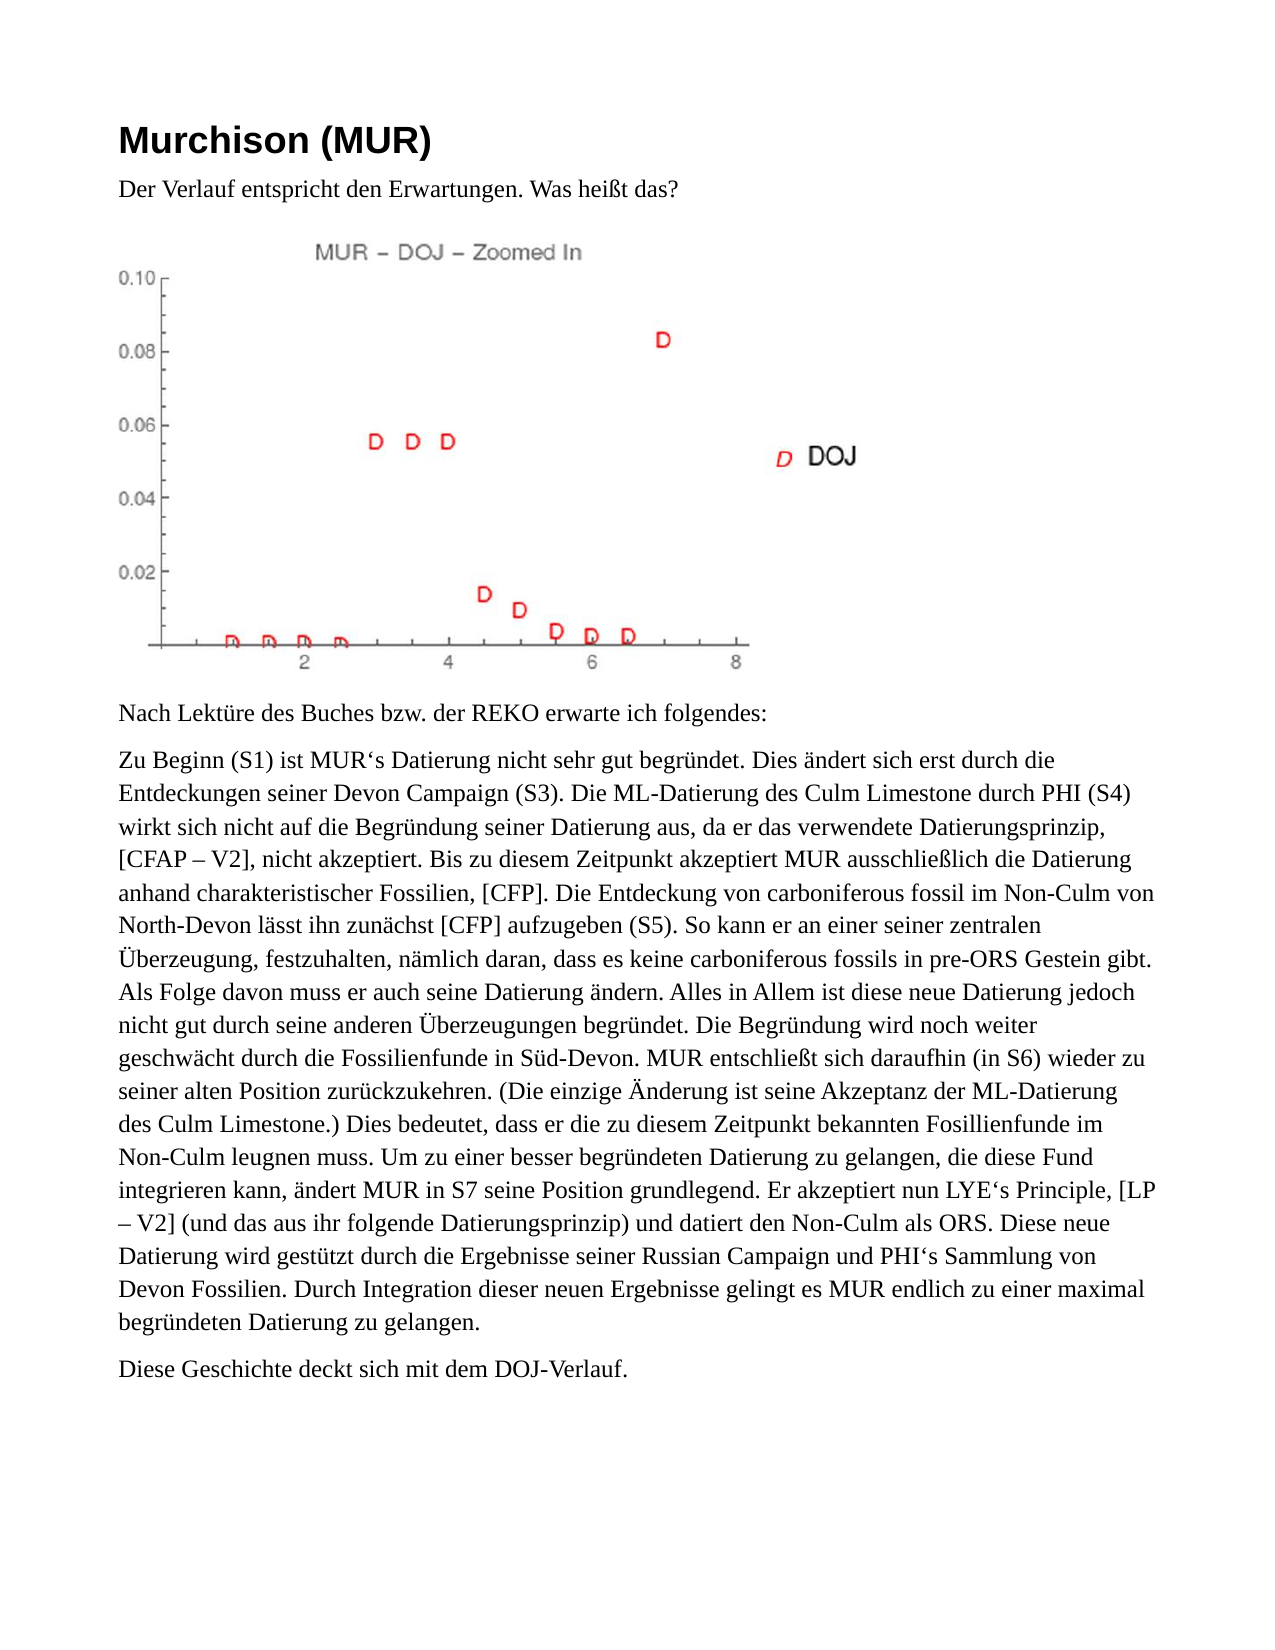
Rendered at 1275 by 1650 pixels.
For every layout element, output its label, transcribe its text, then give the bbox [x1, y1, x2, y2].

subtitle Murchison (MUR) [118, 118, 1157, 162]
text Zu Beginn (S1) ist MUR‘s Datierung nicht sehr gut begründet. Dies ändert sich erst durch die Entdeckungen seiner Devon Campaign (S3). Die ML-Datierung des Culm Limestone durch PHI (S4) wirkt sich nicht auf die Begründung seiner Datierung aus, da er das verwendete Datierungsprinzip, [CFAP – V2], nicht akzeptiert. Bis zu diesem Zeitpunkt akzeptiert MUR ausschließlich die Datierung anhand charakteristischer Fossilien, [CFP]. Die Entdeckung von carboniferous fossil im Non-Culm von North-Devon lässt ihn zunächst [CFP] aufzugeben (S5). So kann er an einer seiner zentralen Überzeugung, festzuhalten, nämlich daran, dass es keine carboniferous fossils in pre-ORS Gestein gibt. Als Folge davon muss er auch seine Datierung ändern. Alles in Allem ist diese neue Datierung jedoch nicht gut durch seine anderen Überzeugungen begründet. Die Begründung wird noch weiter geschwächt durch die Fossilienfunde in Süd-Devon. MUR entschließt sich daraufhin (in S6) wieder zu seiner alten Position zurückzukehren. (Die einzige Änderung ist seine Akzeptanz der ML-Datierung des Culm Limestone.) Dies bedeutet, dass er die zu diesem Zeitpunkt bekannten Fosillienfunde im Non-Culm leugnen muss. Um zu einer besser begründeten Datierung zu gelangen, die diese Fund integrieren kann, ändert MUR in S7 seine Position grundlegend. Er akzeptiert nun LYE‘s Principle, [LP – V2] (und das aus ihr folgende Datierungsprinzip) und datiert den Non-Culm als ORS. Diese neue Datierung wird gestützt durch die Ergebnisse seiner Russian Campaign und PHI‘s Sammlung von Devon Fossilien. Durch Integration dieser neuen Ergebnisse gelingt es MUR endlich zu einer maximal begründeten Datierung zu gelangen. [118, 746, 1157, 1336]
text Der Verlauf entspricht den Erwartungen. Was heißt das? [118, 174, 1157, 203]
text Nach Lektüre des Buches bzw. der REKO erwarte ich folgendes: [118, 698, 1157, 727]
text Diese Geschichte deckt sich mit dem DOJ-Verlauf. [118, 1354, 1157, 1383]
picture [118, 235, 865, 677]
